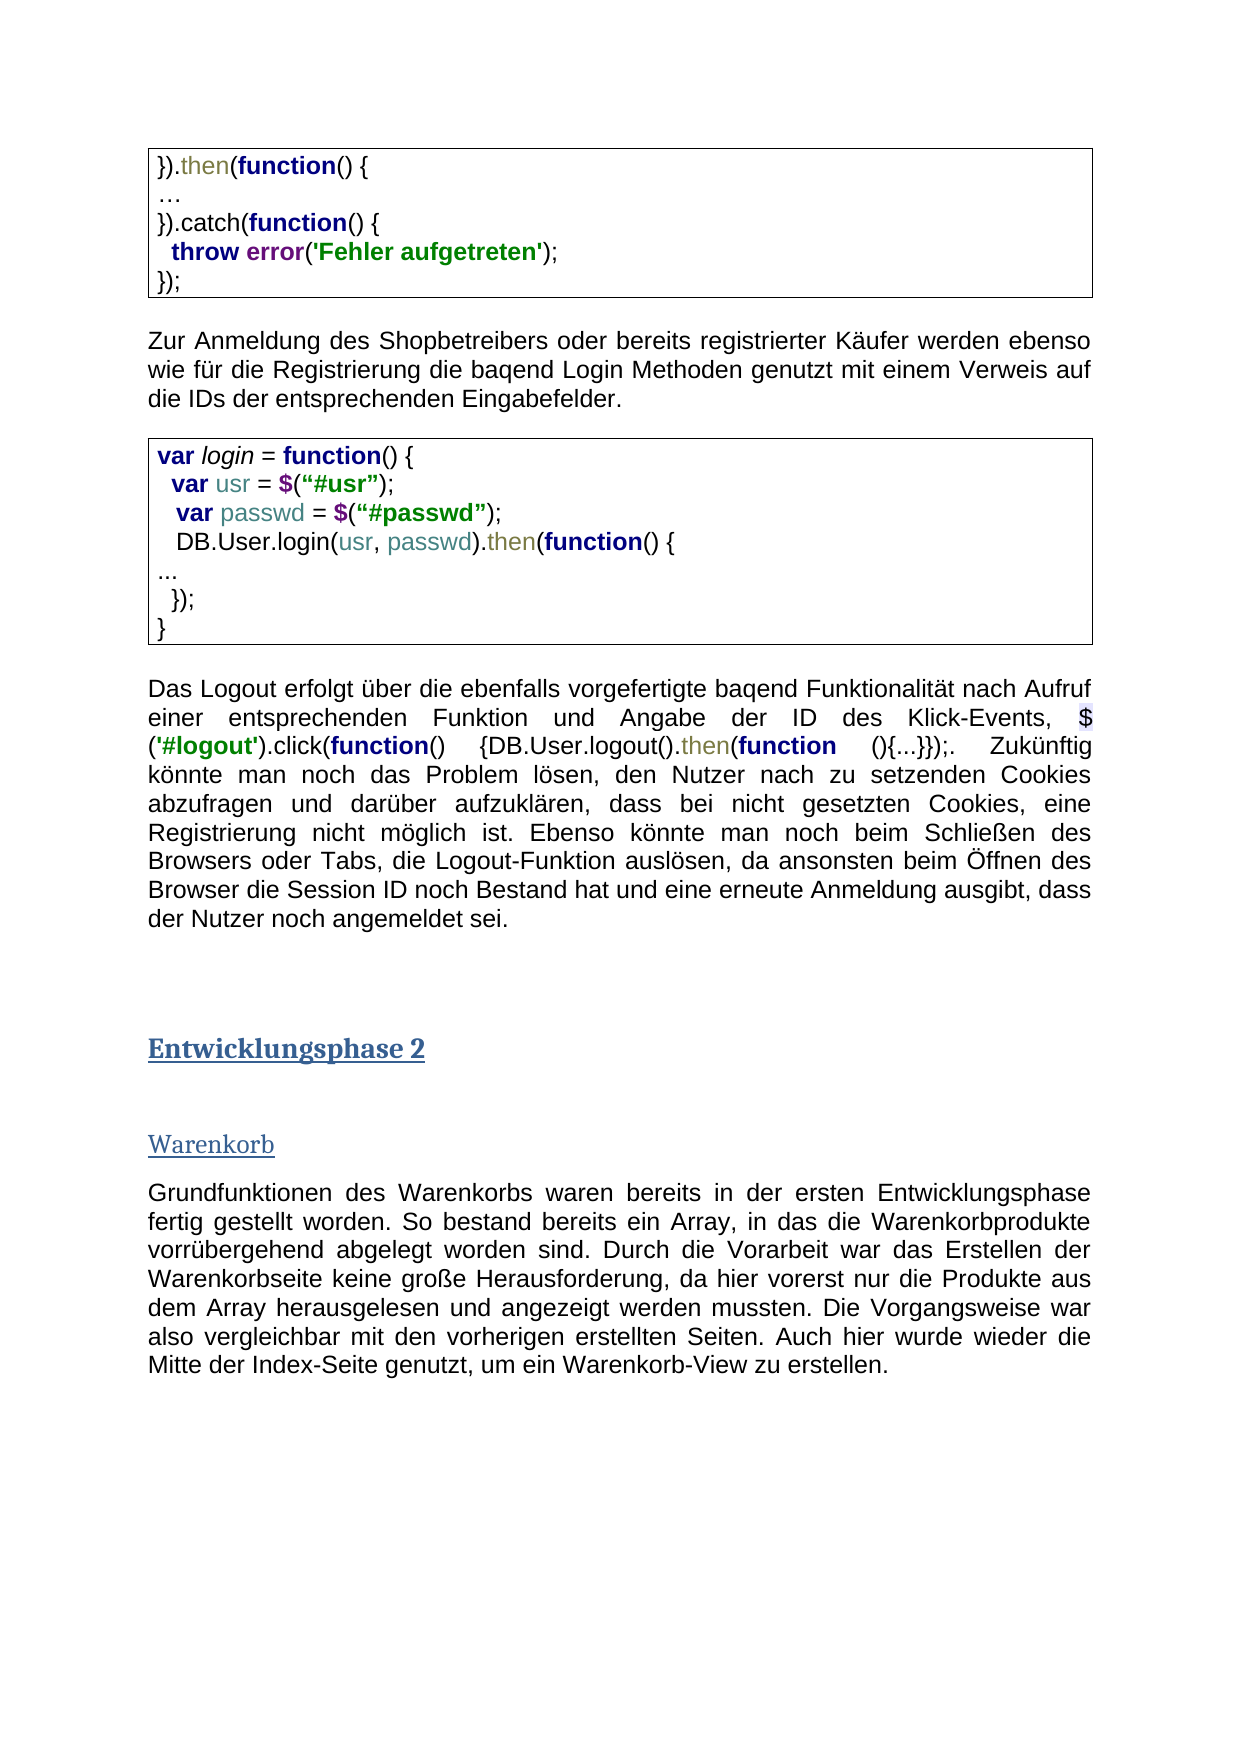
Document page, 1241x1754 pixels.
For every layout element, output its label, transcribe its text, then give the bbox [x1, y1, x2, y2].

subtitle Warenkorb [148, 1129, 1093, 1161]
text DB.User.login(usr, passwd).then(function() { [149, 524, 1092, 553]
text } [149, 610, 1092, 644]
text }).then(function() { [149, 149, 1092, 176]
text Grundfunktionen des Warenkorbs waren bereits in der ersten Entwicklungsphase fertig gestellt worden. So bestand bereits ein Array, in das die Warenkorbprodukte vorrübergehend abgelegt worden sind. Durch die Vorarbeit war das Erstellen der Warenkorbseite keine große Herausforderung, da hier vorerst nur die Produkte aus dem Array herausgelesen und angezeigt werden mussten. Die Vorgangsweise war also vergleichbar mit den vorherigen erstellten Seiten. Auch hier wurde wieder die Mitte der Index-Seite genutzt, um ein Warenkorb-View zu erstellen. [148, 1178, 1093, 1379]
text }); [149, 581, 1092, 610]
text var login = function() { [149, 439, 1092, 466]
text Zur Anmeldung des Shopbetreibers oder bereits registrierter Käufer werden ebenso wie für die Registrierung die baqend Login Methoden genutzt mit einem Verweis auf die IDs der entsprechenden Eingabefelder. [148, 298, 1093, 413]
text }).catch(function() { [149, 205, 1092, 234]
text ... [149, 553, 1092, 581]
text … [149, 176, 1092, 205]
text }); [149, 263, 1092, 297]
subtitle Entwicklungsphase 2 [148, 1033, 1093, 1066]
text var passwd = $(“#passwd”); [149, 495, 1092, 524]
text throw error('Fehler aufgetreten'); [149, 234, 1092, 263]
text var usr = $(“#usr”); [149, 466, 1092, 495]
text Das Logout erfolgt über die ebenfalls vorgefertigte baqend Funktionalität nach Aufruf einer entsprechenden Funktion und Angabe der ID des Klick-Events, $('#logout').click(function() {DB.User.logout().then(function (){...}});. Zukünftig könnte man noch das Problem lösen, den Nutzer nach zu setzenden Cookies abzufragen und darüber aufzuklären, dass bei nicht gesetzten Cookies, eine Registrierung nicht möglich ist. Ebenso könnte man noch beim Schließen des Browsers oder Tabs, die Logout-Funktion auslösen, da ansonsten beim Öffnen des Browser die Session ID noch Bestand hat und eine erneute Anmeldung ausgibt, dass der Nutzer noch angemeldet sei. [148, 645, 1093, 933]
